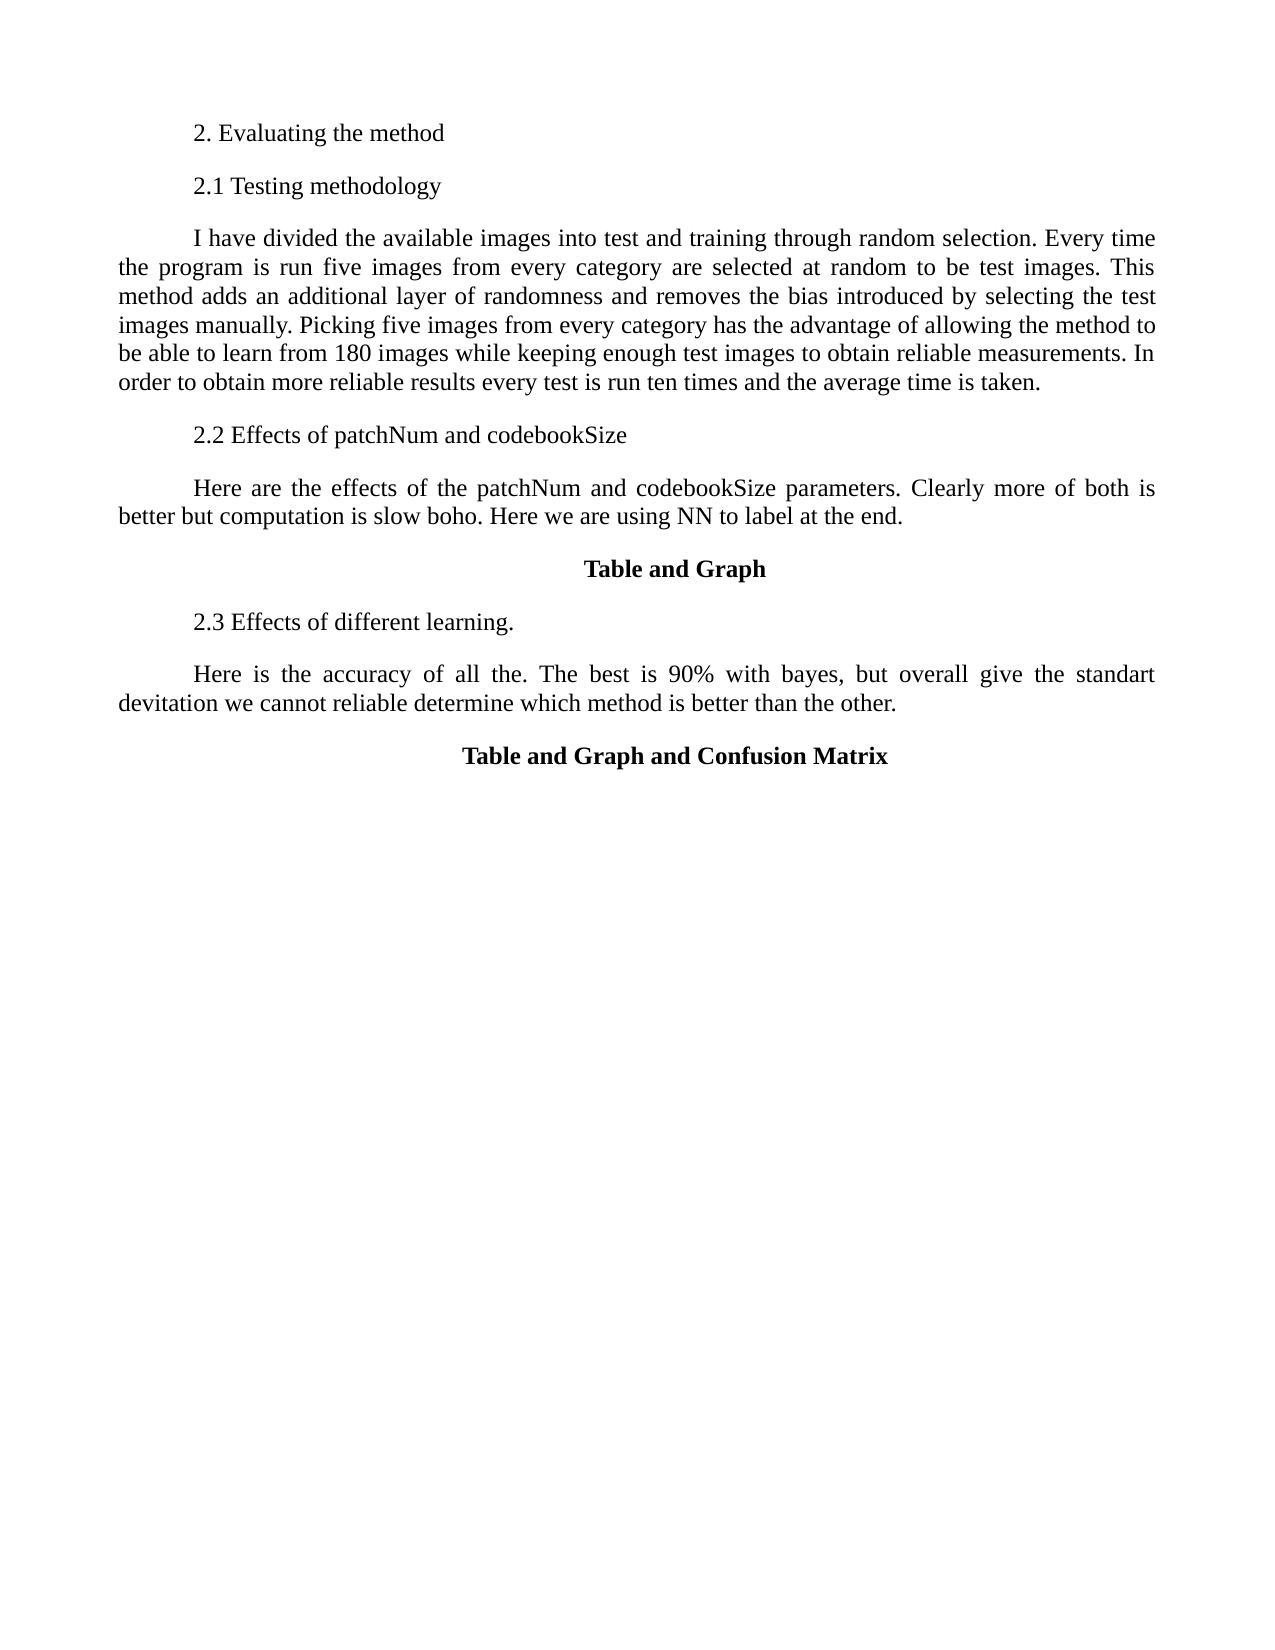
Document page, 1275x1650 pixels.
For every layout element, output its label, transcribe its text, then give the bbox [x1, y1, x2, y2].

text Table and Graph [118, 554, 1157, 583]
text 2.2 Effects of patchNum and codebookSize [118, 420, 1157, 449]
text Table and Graph and Confusion Matrix [118, 741, 1157, 770]
text 2.1 Testing methodology [118, 171, 1157, 199]
text Here is the accuracy of all the. The best is 90% with bayes, but overall give the standart devitation we cannot reliable determine which method is better than the other. [118, 659, 1157, 717]
text I have divided the available images into test and training through random selection. Every time the program is run five images from every category are selected at random to be test images. This method adds an additional layer of randomness and removes the bias introduced by selecting the test images manually. Picking five images from every category has the advantage of allowing the method to be able to learn from 180 images while keeping enough test images to obtain reliable measurements. In order to obtain more reliable results every test is run ten times and the average time is taken. [118, 223, 1157, 396]
text 2.3 Effects of different learning. [118, 607, 1157, 636]
text 2. Evaluating the method [118, 118, 1157, 147]
text Here are the effects of the patchNum and codebookSize parameters. Clearly more of both is better but computation is slow boho. Here we are using NN to label at the end. [118, 473, 1157, 530]
